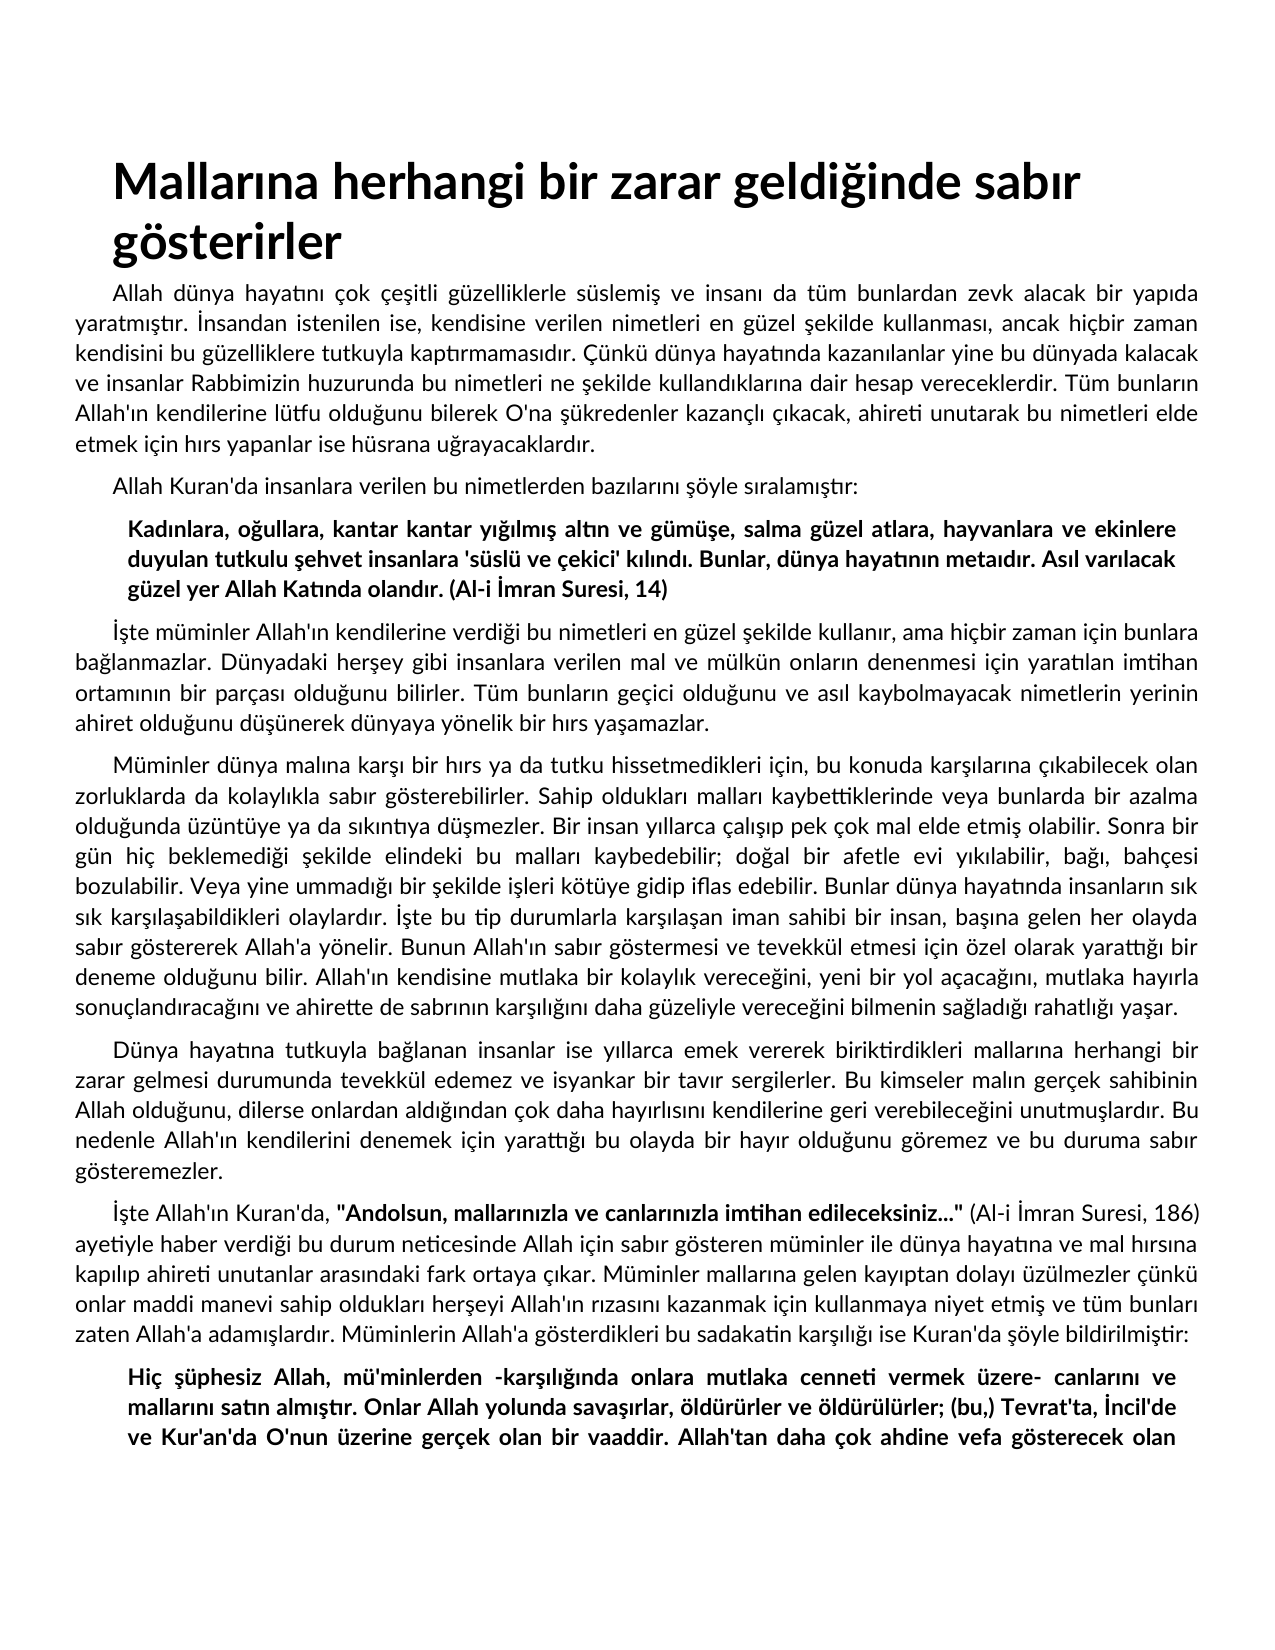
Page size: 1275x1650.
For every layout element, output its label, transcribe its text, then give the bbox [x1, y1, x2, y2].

text İşte Allah'ın Kuran'da, "Andolsun, mallarınızla ve canlarınızla imtihan edileceksiniz..." (Al-i İmran Suresi, 186) ayetiyle haber verdiği bu durum neticesinde Allah için sabır gösteren müminler ile dünya hayatına ve mal hırsına kapılıp ahireti unutanlar arasındaki fark ortaya çıkar. Müminler mallarına gelen kayıptan dolayı üzülmezler çünkü onlar maddi manevi sahip oldukları herşeyi Allah'ın rızasını kazanmak için kullanmaya niyet etmiş ve tüm bunları zaten Allah'a adamışlardır. Müminlerin Allah'a gösterdikleri bu sadakatin karşılığı ise Kuran'da şöyle bildirilmiştir: [75, 1199, 1200, 1347]
text Müminler dünya malına karşı bir hırs ya da tutku hissetmedikleri için, bu konuda karşılarına çıkabilecek olan zorluklarda da kolaylıkla sabır gösterebilirler. Sahip oldukları malları kaybettiklerinde veya bunlarda bir azalma olduğunda üzüntüye ya da sıkıntıya düşmezler. Bir insan yıllarca çalışıp pek çok mal elde etmiş olabilir. Sonra bir gün hiç beklemediği şekilde elindeki bu malları kaybedebilir; doğal bir afetle evi yıkılabilir, bağı, bahçesi bozulabilir. Veya yine ummadığı bir şekilde işleri kötüye gidip iflas edebilir. Bunlar dünya hayatında insanların sık sık karşılaşabildikleri olaylardır. İşte bu tip durumlarla karşılaşan iman sahibi bir insan, başına gelen her olayda sabır göstererek Allah'a yönelir. Bunun Allah'ın sabır göstermesi ve tevekkül etmesi için özel olarak yarattığı bir deneme olduğunu bilir. Allah'ın kendisine mutlaka bir kolaylık vereceğini, yeni bir yol açacağını, mutlaka hayırla sonuçlandıracağını ve ahirette de sabrının karşılığını daha güzeliyle vereceğini bilmenin sağladığı rahatlığı yaşar. [75, 751, 1200, 1020]
text Allah dünya hayatını çok çeşitli güzelliklerle süslemiş ve insanı da tüm bunlardan zevk alacak bir yapıda yaratmıştır. İnsandan istenilen ise, kendisine verilen nimetleri en güzel şekilde kullanması, ancak hiçbir zaman kendisini bu güzelliklere tutkuyla kaptırmamasıdır. Çünkü dünya hayatında kazanılanlar yine bu dünyada kalacak ve insanlar Rabbimizin huzurunda bu nimetleri ne şekilde kullandıklarına dair hesap vereceklerdir. Tüm bunların Allah'ın kendilerine lütfu olduğunu bilerek O'na şükredenler kazançlı çıkacak, ahireti unutarak bu nimetleri elde etmek için hırs yapanlar ise hüsrana uğrayacaklardır. [75, 278, 1200, 457]
text Hiç şüphesiz Allah, mü'minlerden -karşılığında onlara mutlaka cenneti vermek üzere- canlarını ve mallarını satın almıştır. Onlar Allah yolunda savaşırlar, öldürürler ve öldürülürler; (bu,) Tevrat'ta, İncil'de ve Kur'an'da O'nun üzerine gerçek olan bir vaaddir. Allah'tan daha çok ahdine vefa gösterecek olan [127, 1363, 1177, 1451]
text Kadınlara, oğullara, kantar kantar yığılmış altın ve gümüşe, salma güzel atlara, hayvanlara ve ekinlere duyulan tutkulu şehvet insanlara 'süslü ve çekici' kılındı. Bunlar, dünya hayatının metaıdır. Asıl varılacak güzel yer Allah Katında olandır. (Al-i İmran Suresi, 14) [127, 515, 1177, 603]
text Allah Kuran'da insanlara verilen bu nimetlerden bazılarını şöyle sıralamıştır: [75, 472, 1200, 499]
text Dünya hayatına tutkuyla bağlanan insanlar ise yıllarca emek vererek biriktirdikleri mallarına herhangi bir zarar gelmesi durumunda tevekkül edemez ve isyankar bir tavır sergilerler. Bu kimseler malın gerçek sahibinin Allah olduğunu, dilerse onlardan aldığından çok daha hayırlısını kendilerine geri verebileceğini unutmuşlardır. Bu nedenle Allah'ın kendilerini denemek için yarattığı bu olayda bir hayır olduğunu göremez ve bu duruma sabır gösteremezler. [75, 1036, 1200, 1184]
subtitle Mallarına herhangi bir zarar geldiğinde sabır gösterirler [112, 150, 1200, 270]
text İşte müminler Allah'ın kendilerine verdiği bu nimetleri en güzel şekilde kullanır, ama hiçbir zaman için bunlara bağlanmazlar. Dünyadaki herşey gibi insanlara verilen mal ve mülkün onların denenmesi için yaratılan imtihan ortamının bir parçası olduğunu bilirler. Tüm bunların geçici olduğunu ve asıl kaybolmayacak nimetlerin yerinin ahiret olduğunu düşünerek dünyaya yönelik bir hırs yaşamazlar. [75, 618, 1200, 736]
